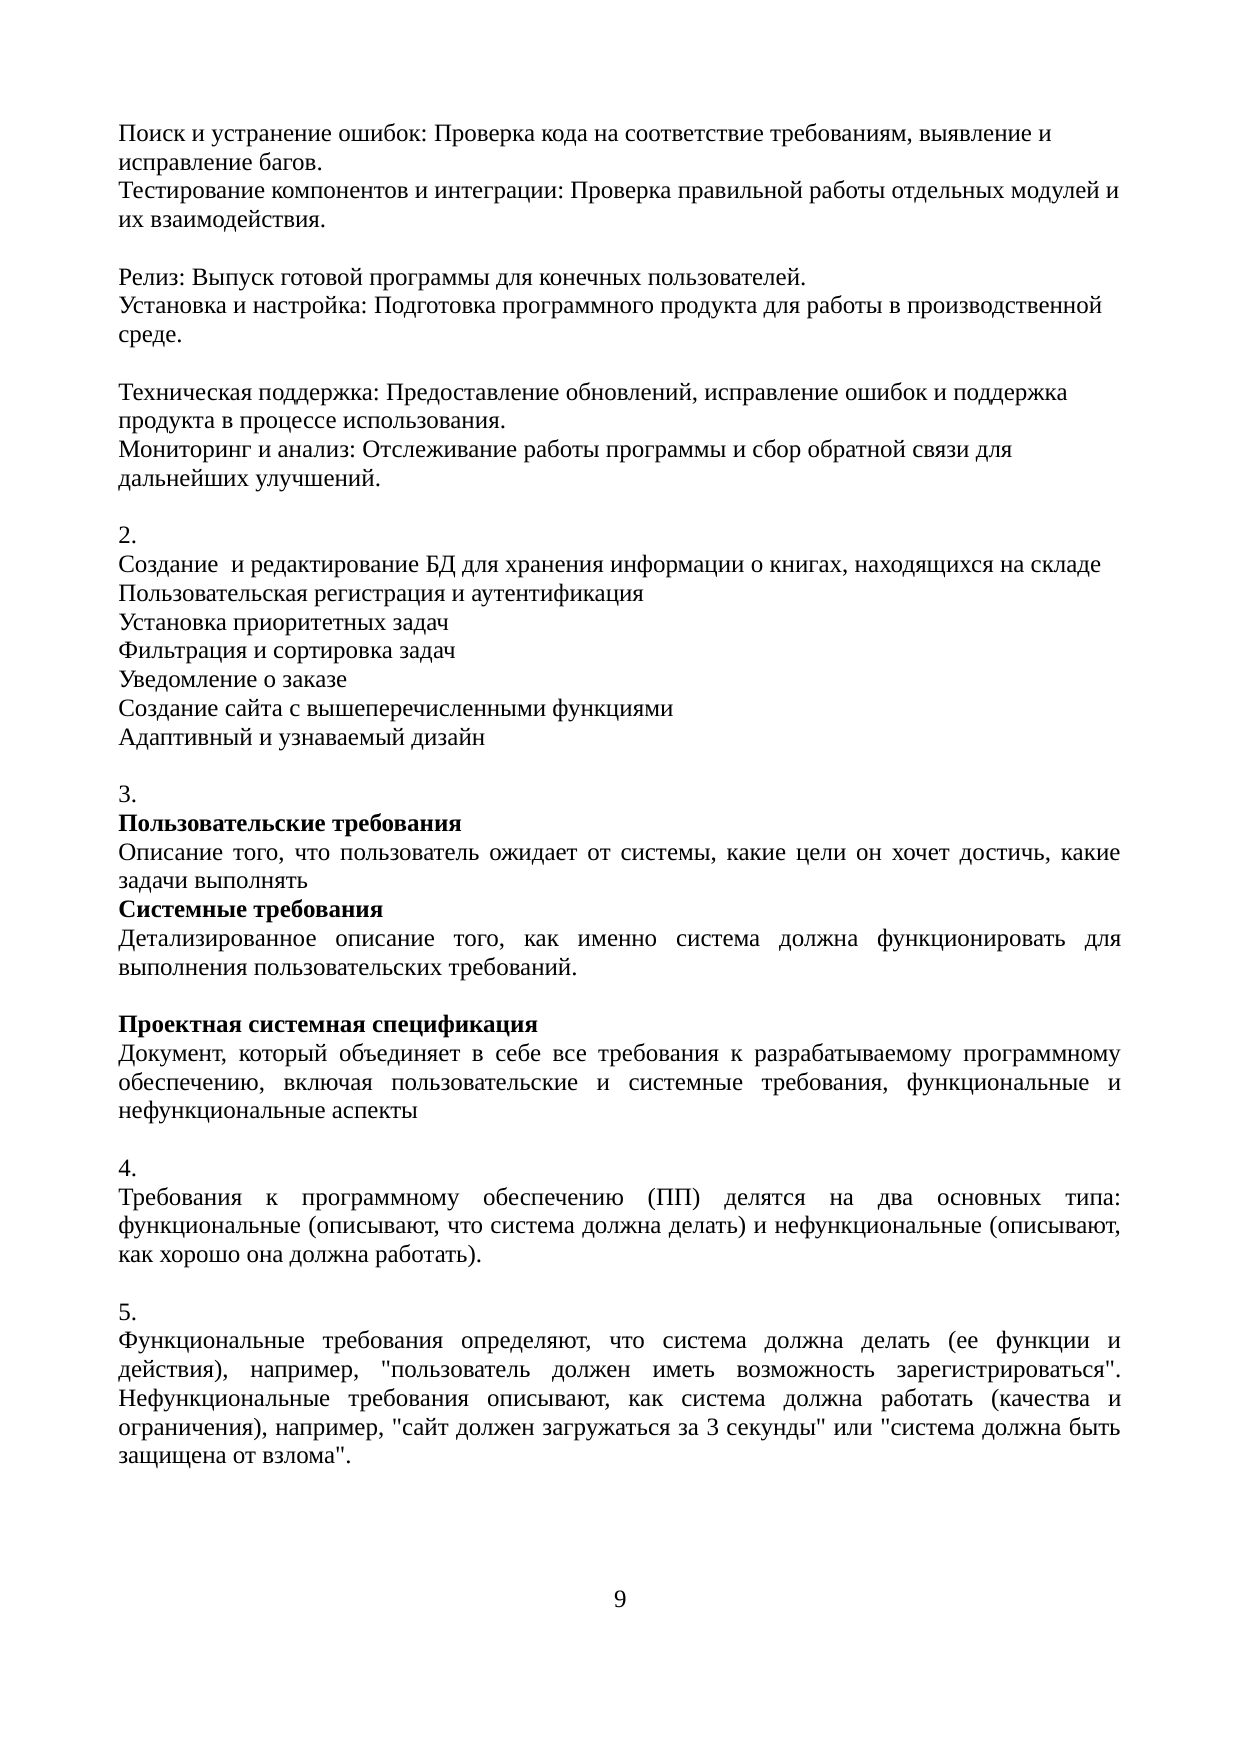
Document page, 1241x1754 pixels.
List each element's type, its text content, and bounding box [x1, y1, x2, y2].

text Создание и редактирование БД для хранения информации о книгах, находящихся на складе [118, 549, 1122, 578]
text Пользовательская регистрация и аутентификация [118, 578, 1122, 607]
text Пользовательские требования [118, 808, 1122, 837]
text Описание того, что пользователь ожидает от системы, какие цели он хочет достичь, какие задачи выполнять [118, 837, 1122, 894]
text Техническая поддержка: Предоставление обновлений, исправление ошибок и поддержка продукта в процессе использования. [118, 377, 1122, 434]
text 4. [118, 1153, 1122, 1182]
text Системные требования [118, 894, 1122, 923]
text Требования к программному обеспечению (ПП) делятся на два основных типа: функциональные (описывают, что система должна делать) и нефункциональные (описывают, как хорошо она должна работать). [118, 1182, 1122, 1268]
text Проектная системная спецификация [118, 1009, 1122, 1038]
text Тестирование компонентов и интеграции: Проверка правильной работы отдельных модулей и их взаимодействия. [118, 176, 1122, 233]
text 3. [118, 779, 1122, 808]
text Установка и настройка: Подготовка программного продукта для работы в производственной среде. [118, 291, 1122, 348]
text Релиз: Выпуск готовой программы для конечных пользователей. [118, 262, 1122, 291]
text Фильтрация и сортировка задач [118, 636, 1122, 664]
text Адаптивный и узнаваемый дизайн [118, 722, 1122, 751]
text Детализированное описание того, как именно система должна функционировать для выполнения пользовательских требований. [118, 923, 1122, 981]
text 9 [118, 1584, 1122, 1613]
text Поиск и устранение ошибок: Проверка кода на соответствие требованиям, выявление и исправление багов. [118, 118, 1122, 176]
text Создание сайта с вышеперечисленными функциями [118, 693, 1122, 722]
text 2. [118, 521, 1122, 549]
text Уведомление о заказе [118, 664, 1122, 693]
text Мониторинг и анализ: Отслеживание работы программы и сбор обратной связи для дальнейших улучшений. [118, 434, 1122, 492]
text Документ, который объединяет в себе все требования к разрабатываемому программному обеспечению, включая пользовательские и системные требования, функциональные и нефункциональные аспекты [118, 1038, 1122, 1124]
text 5. [118, 1297, 1122, 1326]
text Установка приоритетных задач [118, 607, 1122, 636]
text Функциональные требования определяют, что система должна делать (ее функции и действия), например, "пользователь должен иметь возможность зарегистрироваться". Нефункциональные требования описывают, как система должна работать (качества и ограничения), например, "сайт должен загружаться за 3 секунды" или "система должна быть защищена от взлома". [118, 1326, 1122, 1469]
